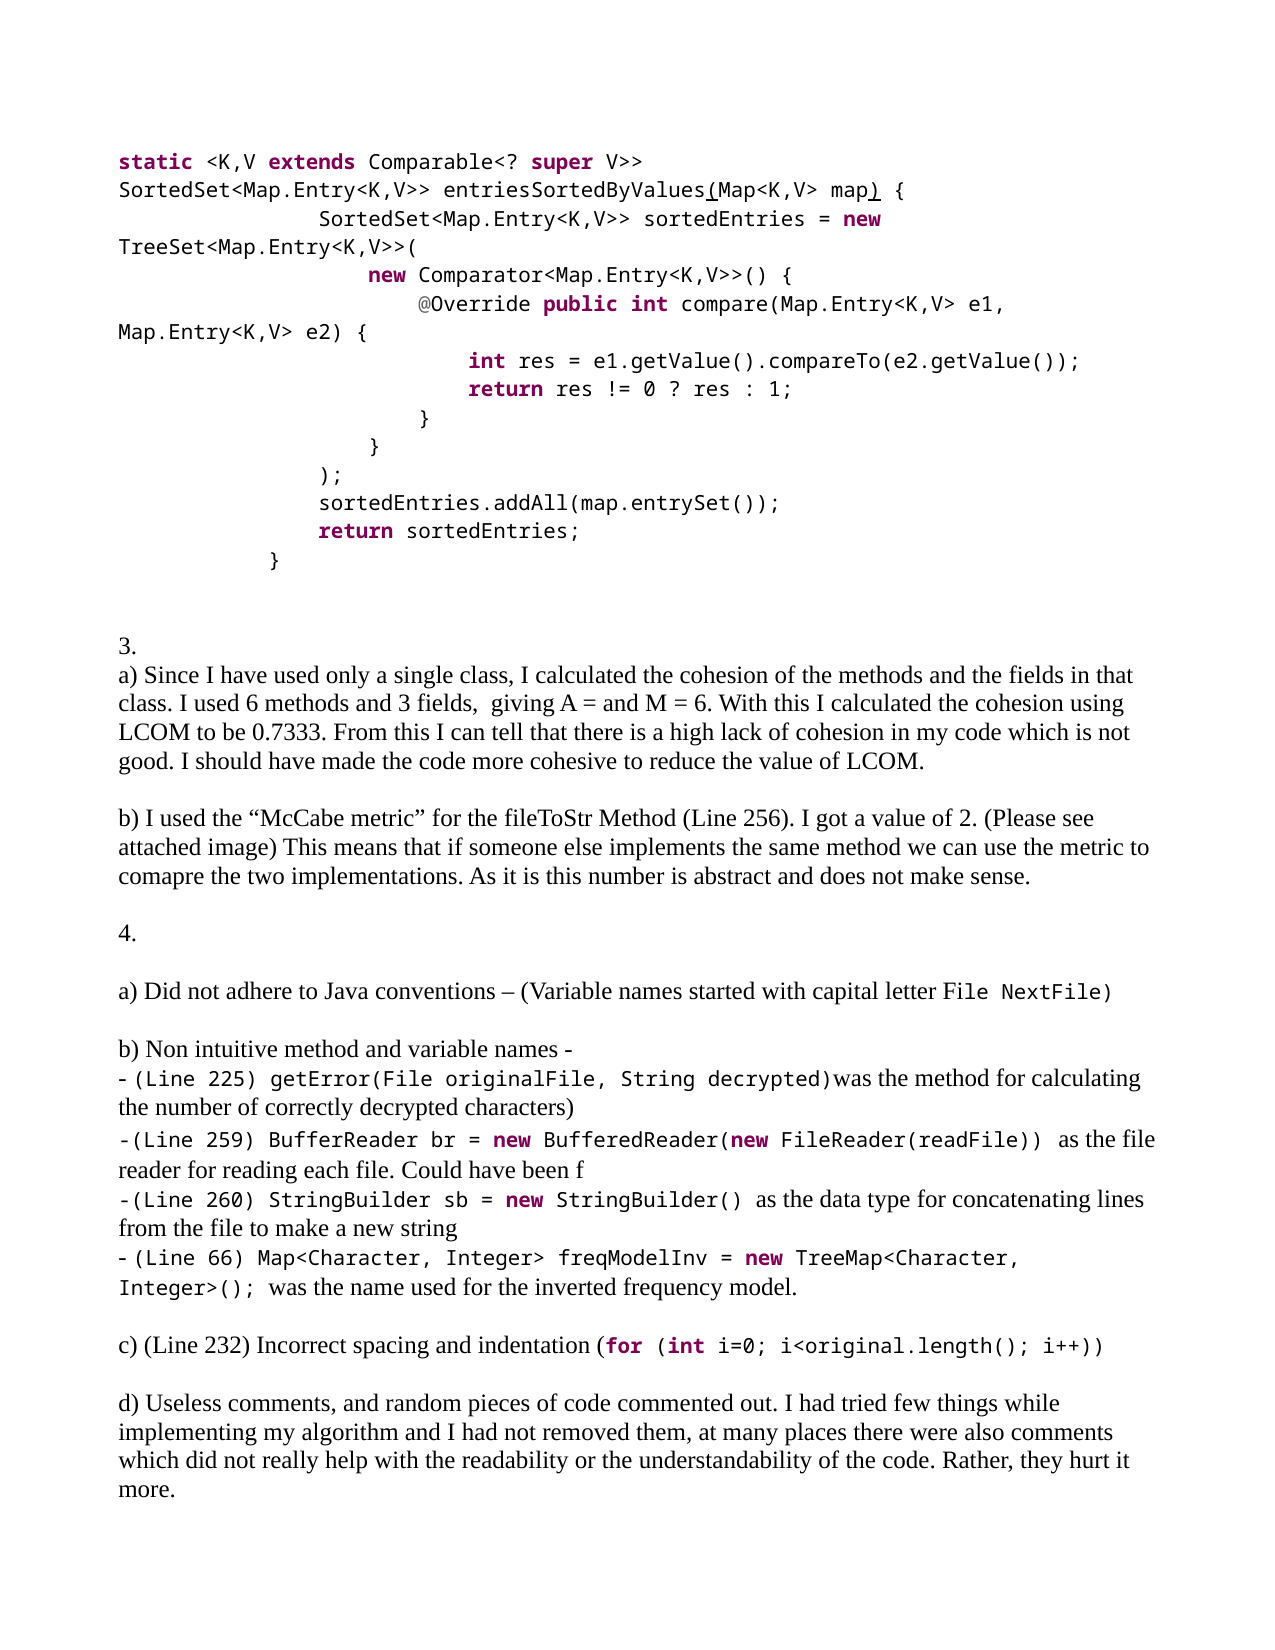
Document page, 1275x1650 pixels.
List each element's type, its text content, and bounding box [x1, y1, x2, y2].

text 4. [118, 918, 1157, 947]
text a) Did not adhere to Java conventions – (Variable names started with capital letter File NextFile) [118, 976, 1157, 1005]
text -(Line 260) StringBuilder sb = new StringBuilder() as the data type for concatenating lines from the file to make a new string [118, 1184, 1157, 1242]
text static <K,V extends Comparable<? super V>> [118, 147, 1157, 175]
text } [118, 403, 1157, 431]
text a) Since I have used only a single class, I calculated the cohesion of the methods and the fields in that class. I used 6 methods and 3 fields, giving A = and M = 6. With this I calculated the cohesion using LCOM to be 0.7333. From this I can tell that there is a high lack of cohesion in my code which is not good. I should have made the code more cohesive to reduce the value of LCOM. [118, 660, 1157, 775]
text -(Line 259) BufferReader br = new BufferedReader(new FileReader(readFile)) as the file reader for reading each file. Could have been f [118, 1121, 1157, 1184]
text } [118, 431, 1157, 460]
text ); [118, 460, 1157, 488]
text SortedSet<Map.Entry<K,V>> sortedEntries = new TreeSet<Map.Entry<K,V>>( [118, 204, 1157, 261]
text sortedEntries.addAll(map.entrySet()); [118, 488, 1157, 517]
text 3. [118, 631, 1157, 660]
text b) Non intuitive method and variable names - [118, 1034, 1157, 1063]
text new Comparator<Map.Entry<K,V>>() { [118, 261, 1157, 289]
text d) Useless comments, and random pieces of code commented out. I had tried few things while implementing my algorithm and I had not removed them, at many places there were also comments which did not really help with the readability or the understandability of the code. Rather, they hurt it more. [118, 1388, 1157, 1503]
text SortedSet<Map.Entry<K,V>> entriesSortedByValues(Map<K,V> map) { [118, 175, 1157, 204]
text int res = e1.getValue().compareTo(e2.getValue()); [118, 346, 1157, 374]
text } [118, 545, 1157, 573]
text b) I used the “McCabe metric” for the fileToStr Method (Line 256). I got a value of 2. (Please see attached image) This means that if someone else implements the same method we can use the metric to comapre the two implementations. As it is this number is abstract and does not make sense. [118, 803, 1157, 890]
text - (Line 66) Map<Character, Integer> freqModelInv = new TreeMap<Character, Integer>(); was the name used for the inverted frequency model. [118, 1242, 1157, 1301]
text - (Line 225) getError(File originalFile, String decrypted)was the method for calculating the number of correctly decrypted characters) [118, 1063, 1157, 1121]
text @Override public int compare(Map.Entry<K,V> e1, Map.Entry<K,V> e2) { [118, 289, 1157, 346]
text return res != 0 ? res : 1; [118, 374, 1157, 403]
text return sortedEntries; [118, 517, 1157, 545]
text c) (Line 232) Incorrect spacing and indentation (for (int i=0; i<original.length(); i++)) [118, 1330, 1157, 1359]
